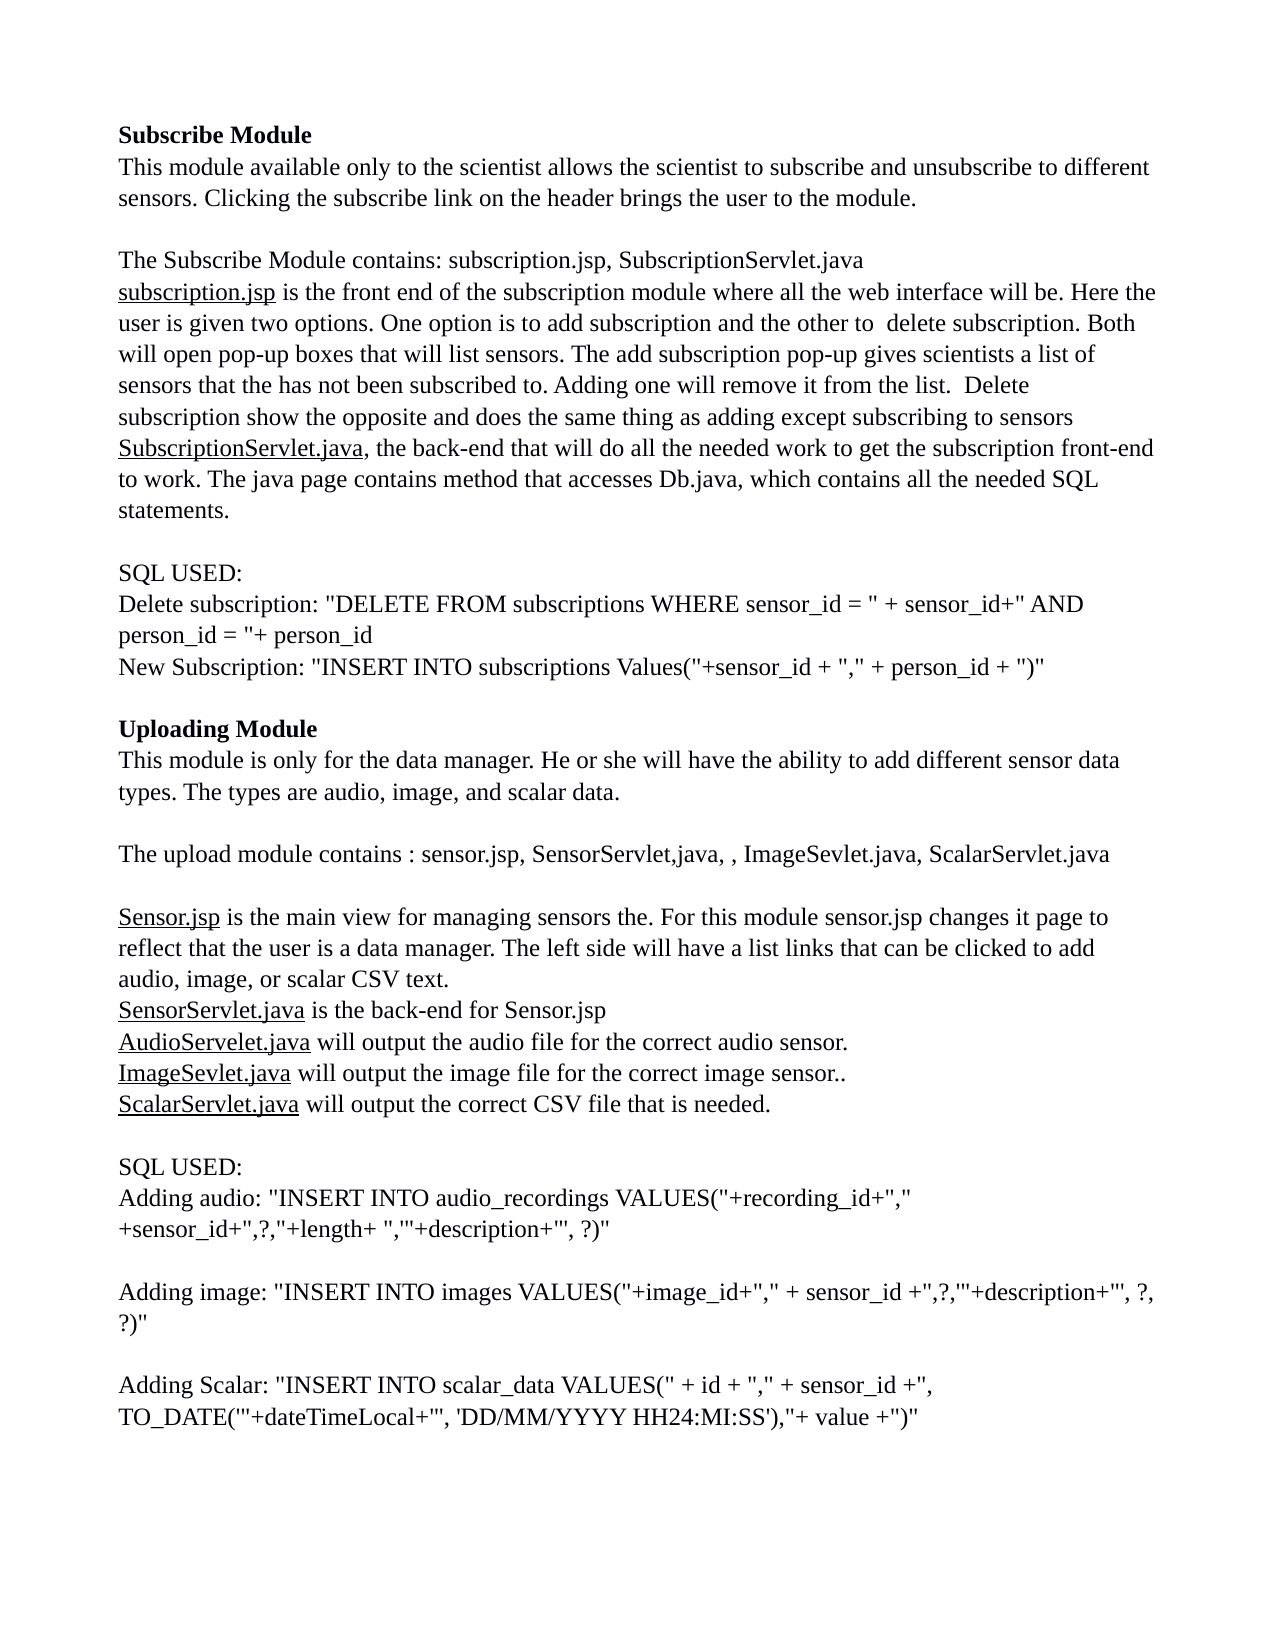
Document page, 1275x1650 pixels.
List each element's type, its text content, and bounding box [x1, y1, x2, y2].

text Delete subscription: "DELETE FROM subscriptions WHERE sensor_id = " + sensor_id+" AND person_id = "+ person_id [118, 587, 1157, 649]
text ImageSevlet.java will output the image file for the correct image sensor.. [118, 1056, 1157, 1087]
text Sensor.jsp is the main view for managing sensors the. For this module sensor.jsp changes it page to reflect that the user is a data manager. The left side will have a list links that can be clicked to add audio, image, or scalar CSV text. [118, 899, 1157, 993]
text SubscriptionServlet.java, the back-end that will do all the needed work to get the subscription front-end to work. The java page contains method that accesses Db.java, which contains all the needed SQL statements. [118, 431, 1157, 524]
text Adding Scalar: "INSERT INTO scalar_data VALUES(" + id + "," + sensor_id +", TO_DATE('"+dateTimeLocal+"', 'DD/MM/YYYY HH24:MI:SS'),"+ value +")" [118, 1368, 1157, 1431]
text Uploading Module [118, 712, 1157, 743]
text ScalarServlet.java will output the correct CSV file that is needed. [118, 1087, 1157, 1118]
text subscription.jsp is the front end of the subscription module where all the web interface will be. Here the user is given two options. One option is to add subscription and the other to delete subscription. Both will open pop-up boxes that will list sensors. The add subscription pop-up gives scientists a list of sensors that the has not been subscribed to. Adding one will remove it from the list. Delete subscription show the opposite and does the same thing as adding except subscribing to sensors [118, 274, 1157, 431]
text Adding audio: "INSERT INTO audio_recordings VALUES("+recording_id+"," +sensor_id+",?,"+length+ ",'"+description+"', ?)" [118, 1181, 1157, 1243]
text New Subscription: "INSERT INTO subscriptions Values("+sensor_id + "," + person_id + ")" [118, 649, 1157, 681]
text SensorServlet.java is the back-end for Sensor.jsp [118, 993, 1157, 1024]
text The upload module contains : sensor.jsp, SensorServlet,java, , ImageSevlet.java, ScalarServlet.java [118, 837, 1157, 868]
text Subscribe Module [118, 118, 1157, 149]
text The Subscribe Module contains: subscription.jsp, SubscriptionServlet.java [118, 243, 1157, 274]
text This module is only for the data manager. He or she will have the ability to add different sensor data types. The types are audio, image, and scalar data. [118, 743, 1157, 806]
text This module available only to the scientist allows the scientist to subscribe and unsubscribe to different sensors. Clicking the subscribe link on the header brings the user to the module. [118, 149, 1157, 212]
text SQL USED: [118, 556, 1157, 587]
text AudioServelet.java will output the audio file for the correct audio sensor. [118, 1024, 1157, 1056]
text Adding image: "INSERT INTO images VALUES("+image_id+"," + sensor_id +",?,'"+description+"', ?, ?)" [118, 1274, 1157, 1337]
text SQL USED: [118, 1149, 1157, 1181]
